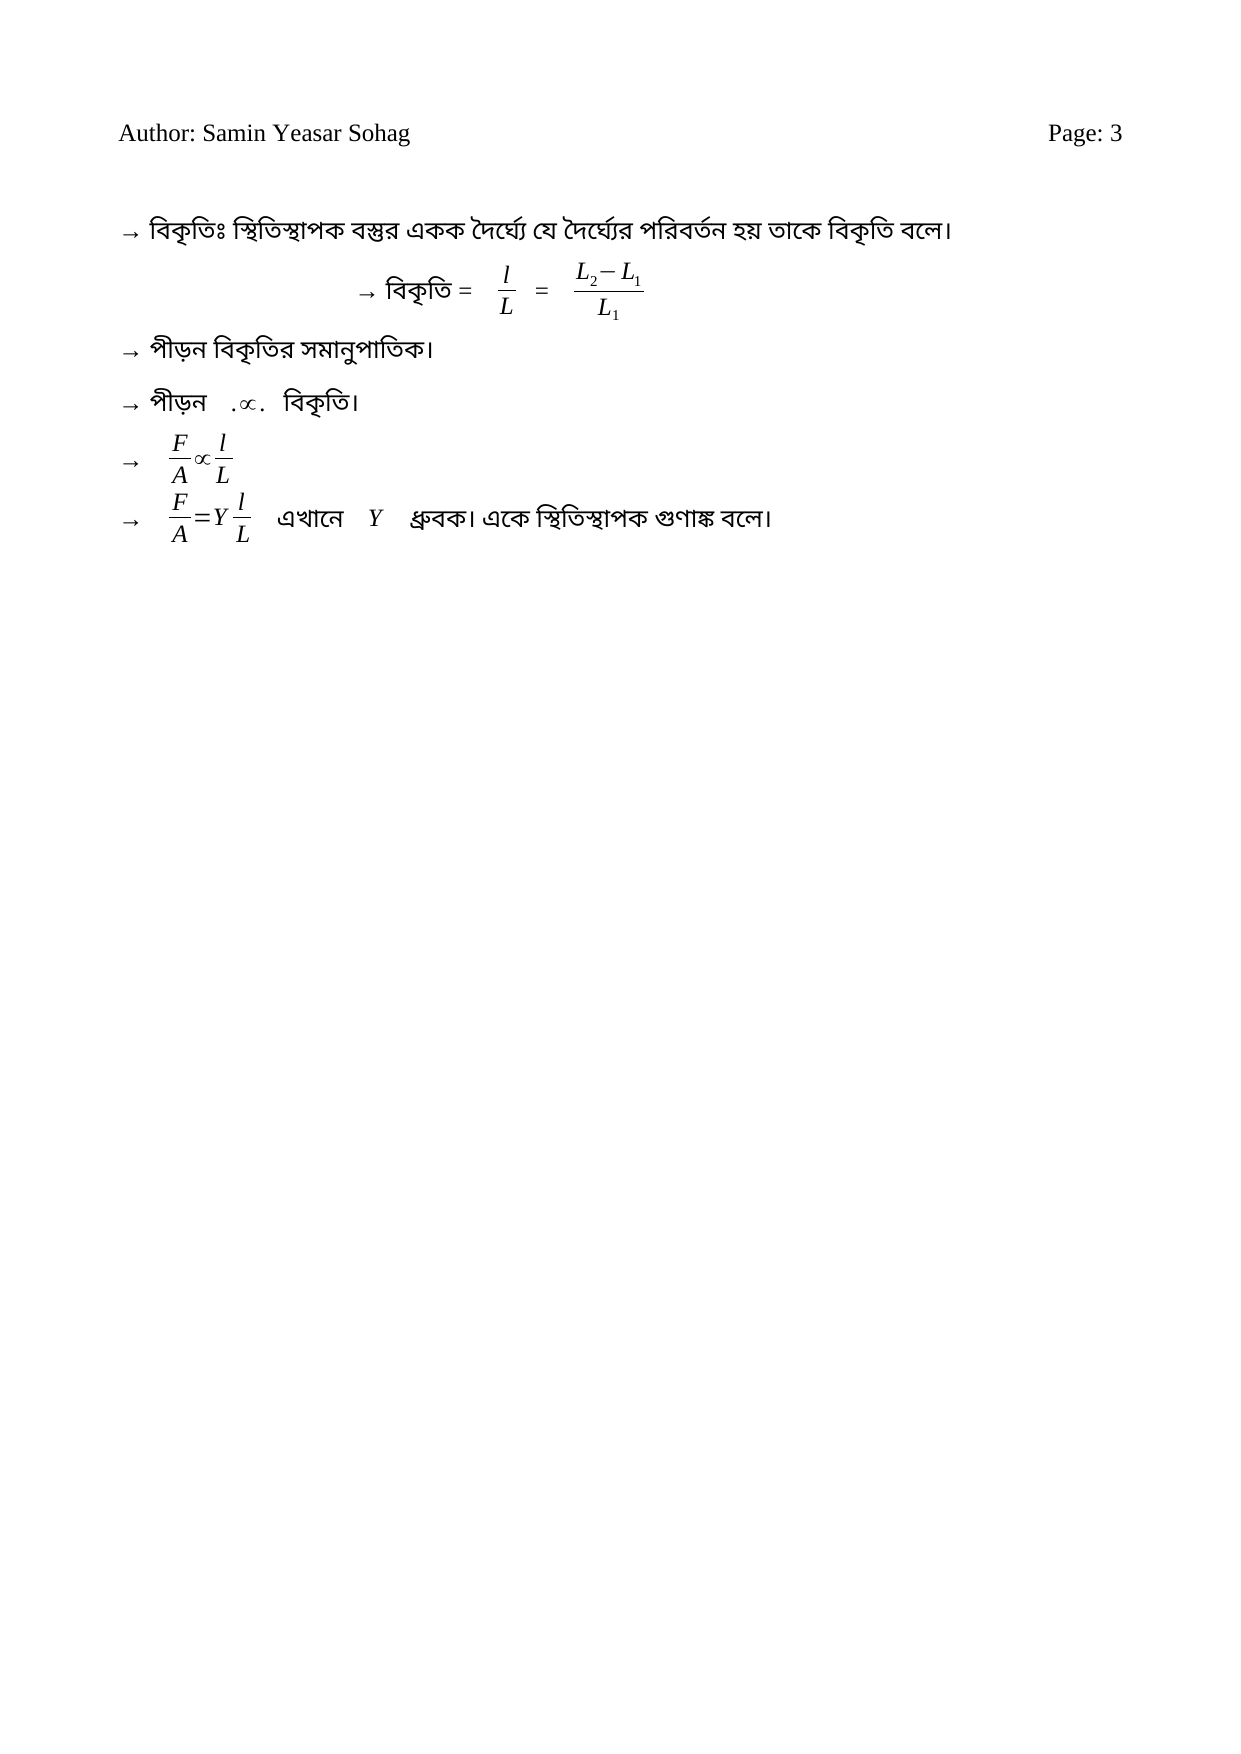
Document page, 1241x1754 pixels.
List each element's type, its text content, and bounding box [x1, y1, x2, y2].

text → এখানে ধ্রুবক। একে স্থিতিস্থাপক গুণাঙ্ক বলে। [118, 489, 1122, 548]
text → পীড়ন বিকৃতির সমানুপাতিক। [118, 324, 1122, 377]
text → বিকৃতি = = [118, 258, 1122, 324]
text → পীড়ন বিকৃতি। [118, 377, 1122, 430]
text → [118, 430, 1122, 489]
text → বিকৃতিঃ স্থিতিস্থাপক বস্তুর একক দৈর্ঘ্যে যে দৈর্ঘ্যের পরিবর্তন হয় তাকে বিকৃতি বলে। [118, 205, 1122, 258]
